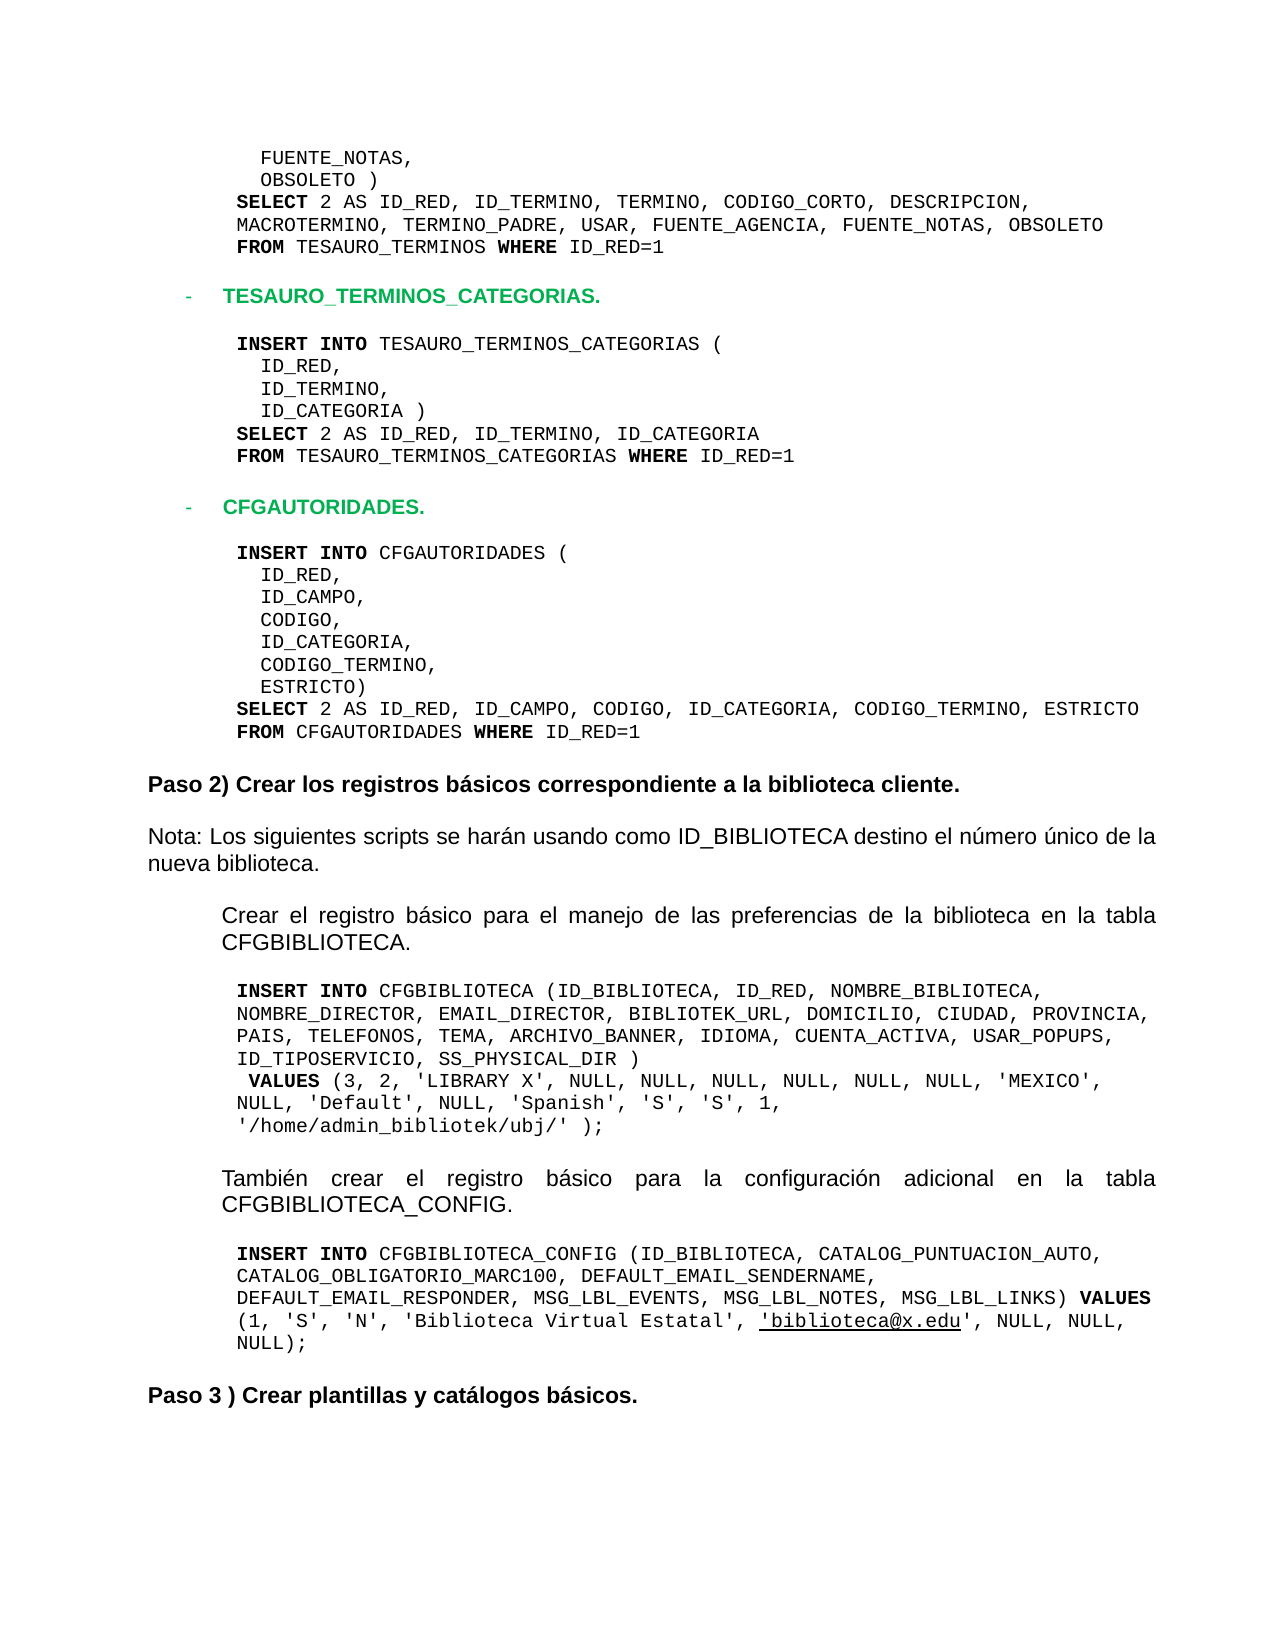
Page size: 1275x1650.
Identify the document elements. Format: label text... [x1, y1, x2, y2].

text CODIGO, [236, 610, 1157, 632]
text Paso 3 ) Crear plantillas y catálogos básicos. [148, 1382, 1157, 1408]
text FROM TESAURO_TERMINOS WHERE ID_RED=1 [236, 237, 1157, 260]
text VALUES (3, 2, 'LIBRARY X', NULL, NULL, NULL, NULL, NULL, NULL, 'MEXICO', NULL, 'Default', NULL, 'Spanish', 'S', 'S', 1, '/home/admin_bibliotek/ubj/' ); [236, 1071, 1157, 1138]
text FROM CFGAUTORIDADES WHERE ID_RED=1 [236, 722, 1157, 744]
text SELECT 2 AS ID_RED, ID_CAMPO, CODIGO, ID_CATEGORIA, CODIGO_TERMINO, ESTRICTO [236, 699, 1157, 722]
text FUENTE_NOTAS, [236, 148, 1157, 170]
text ID_CATEGORIA, [236, 632, 1157, 654]
text También crear el registro básico para la configuración adicional en la tabla CFGBIBLIOTECA_CONFIG. [221, 1164, 1157, 1217]
text INSERT INTO CFGAUTORIDADES ( [236, 543, 1157, 565]
text INSERT INTO TESAURO_TERMINOS_CATEGORIAS ( [236, 334, 1157, 356]
text ID_CAMPO, [236, 587, 1157, 610]
text ID_RED, [236, 356, 1157, 379]
text ESTRICTO) [236, 677, 1157, 699]
text SELECT 2 AS ID_RED, ID_TERMINO, TERMINO, CODIGO_CORTO, DESCRIPCION, MACROTERMINO, TERMINO_PADRE, USAR, FUENTE_AGENCIA, FUENTE_NOTAS, OBSOLETO [236, 192, 1157, 237]
text ID_CATEGORIA ) [236, 401, 1157, 423]
list TESAURO_TERMINOS_CATEGORIAS. [185, 284, 1157, 308]
text CODIGO_TERMINO, [236, 654, 1157, 677]
text INSERT INTO CFGBIBLIOTECA_CONFIG (ID_BIBLIOTECA, CATALOG_PUNTUACION_AUTO, CATALOG_OBLIGATORIO_MARC100, DEFAULT_EMAIL_SENDERNAME, DEFAULT_EMAIL_RESPONDER, MSG_LBL_EVENTS, MSG_LBL_NOTES, MSG_LBL_LINKS) VALUES (1, 'S', 'N', 'Biblioteca Virtual Estatal', 'biblioteca@x.edu', NULL, NULL, NULL); [236, 1243, 1157, 1356]
text FROM TESAURO_TERMINOS_CATEGORIAS WHERE ID_RED=1 [236, 446, 1157, 468]
text ID_RED, [236, 565, 1157, 587]
text ID_TERMINO, [236, 379, 1157, 401]
text INSERT INTO CFGBIBLIOTECA (ID_BIBLIOTECA, ID_RED, NOMBRE_BIBLIOTECA, NOMBRE_DIRECTOR, EMAIL_DIRECTOR, BIBLIOTEK_URL, DOMICILIO, CIUDAD, PROVINCIA, PAIS, TELEFONOS, TEMA, ARCHIVO_BANNER, IDIOMA, CUENTA_ACTIVA, USAR_POPUPS, ID_TIPOSERVICIO, SS_PHYSICAL_DIR ) [236, 981, 1157, 1071]
text SELECT 2 AS ID_RED, ID_TERMINO, ID_CATEGORIA [236, 423, 1157, 446]
list CFGAUTORIDADES. [185, 495, 1157, 519]
text Nota: Los siguientes scripts se harán usando como ID_BIBLIOTECA destino el número único de la nueva biblioteca. [148, 823, 1157, 876]
text OBSOLETO ) [236, 170, 1157, 192]
text Crear el registro básico para el manejo de las preferencias de la biblioteca en la tabla CFGBIBLIOTECA. [221, 902, 1157, 955]
text Paso 2) Crear los registros básicos correspondiente a la biblioteca cliente. [148, 771, 1157, 797]
